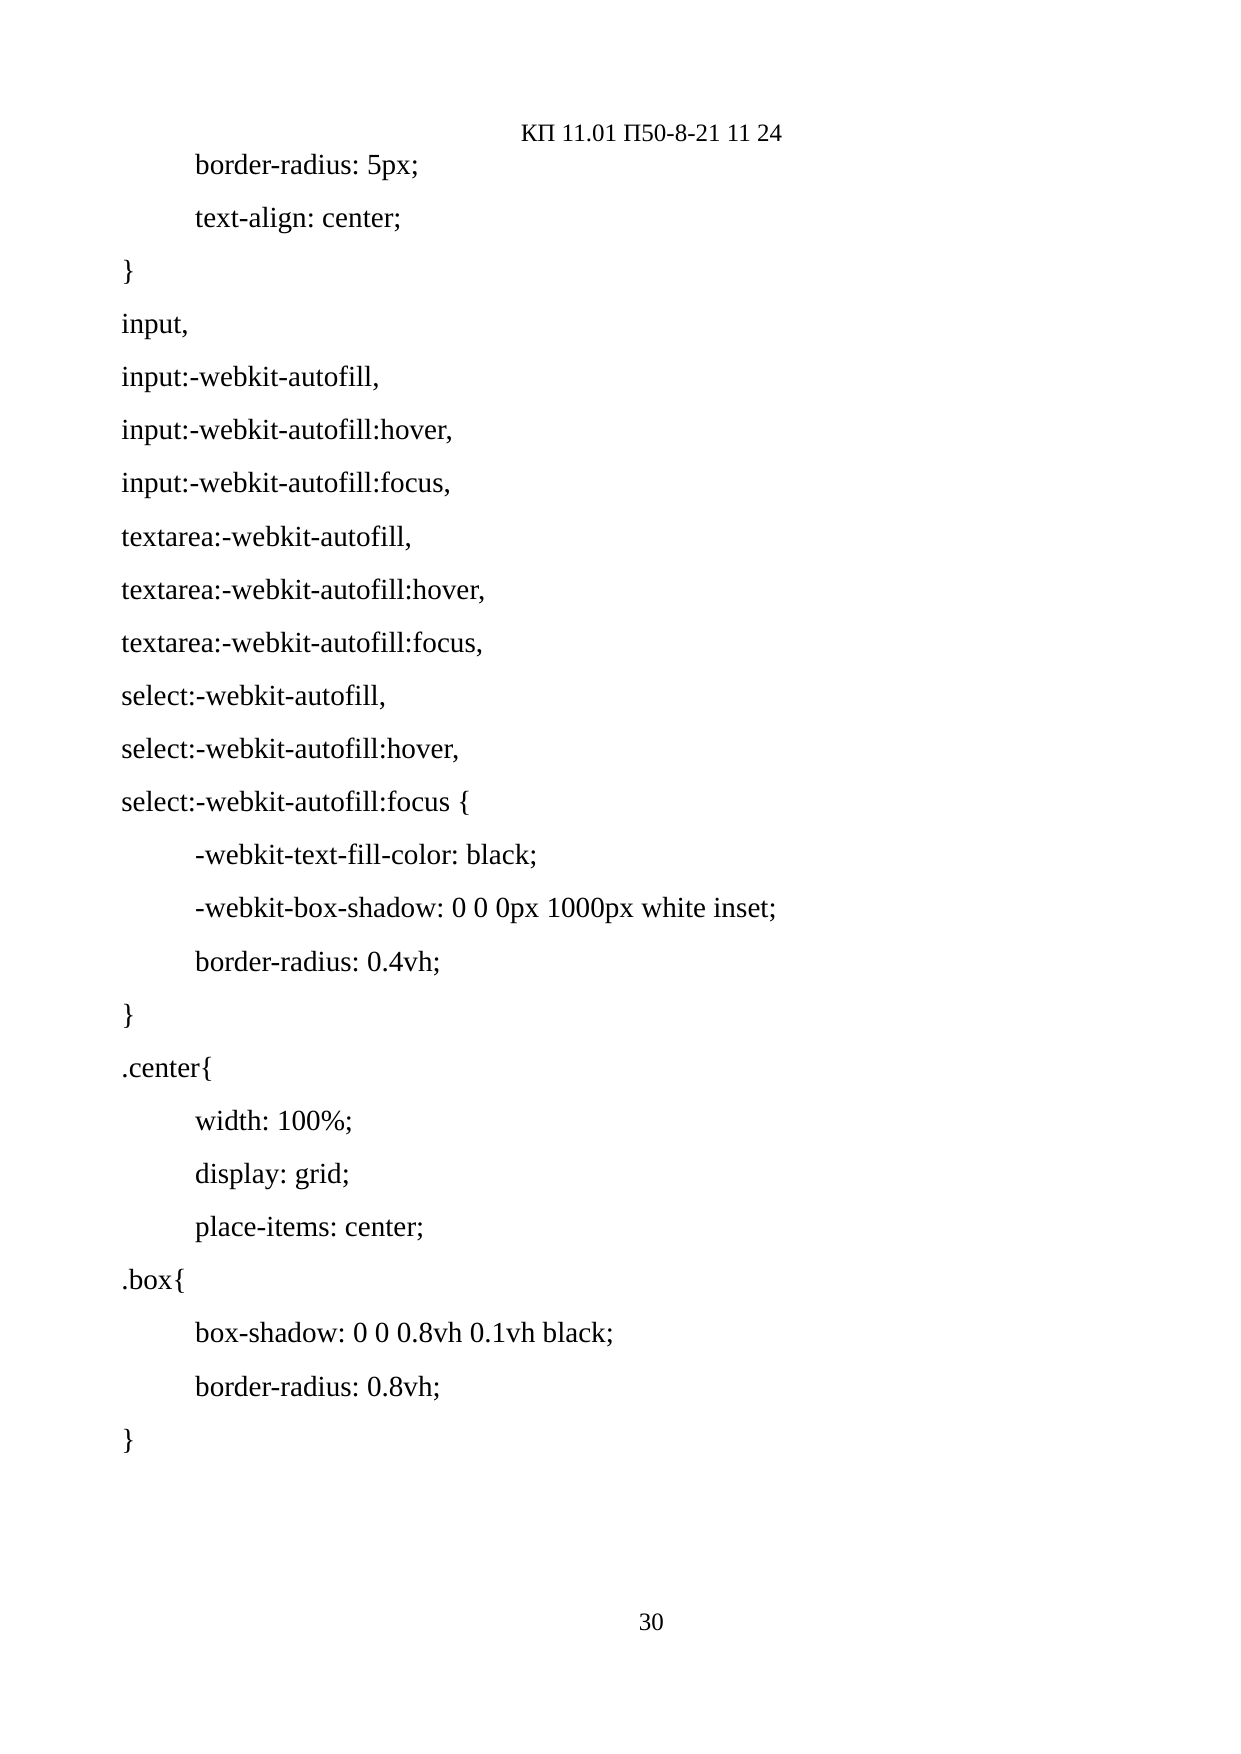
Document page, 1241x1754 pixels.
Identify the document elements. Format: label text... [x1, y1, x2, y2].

text input:-webkit-autofill:focus, [121, 466, 1181, 499]
text .center{ [121, 1050, 1181, 1083]
text display: grid; [121, 1156, 1181, 1190]
text } [121, 997, 1181, 1030]
text box-shadow: 0 0 0.8vh 0.1vh black; [121, 1316, 1181, 1349]
text } [121, 253, 1181, 287]
text -webkit-box-shadow: 0 0 0px 1000px white inset; [121, 891, 1181, 924]
text input:-webkit-autofill:hover, [121, 412, 1181, 446]
text border-radius: 0.8vh; [121, 1369, 1181, 1402]
text .box{ [121, 1262, 1181, 1296]
text input, [121, 306, 1181, 340]
text width: 100%; [121, 1103, 1181, 1137]
text -webkit-text-fill-color: black; [121, 837, 1181, 871]
text place-items: center; [121, 1209, 1181, 1243]
text input:-webkit-autofill, [121, 359, 1181, 393]
text textarea:-webkit-autofill:hover, [121, 572, 1181, 605]
text select:-webkit-autofill:focus { [121, 784, 1181, 818]
text select:-webkit-autofill:hover, [121, 731, 1181, 765]
text } [121, 1422, 1181, 1455]
text select:-webkit-autofill, [121, 678, 1181, 712]
text border-radius: 0.4vh; [121, 944, 1181, 977]
text border-radius: 5px; [121, 147, 1181, 180]
text textarea:-webkit-autofill:focus, [121, 625, 1181, 658]
text textarea:-webkit-autofill, [121, 519, 1181, 552]
text text-align: center; [121, 200, 1181, 233]
